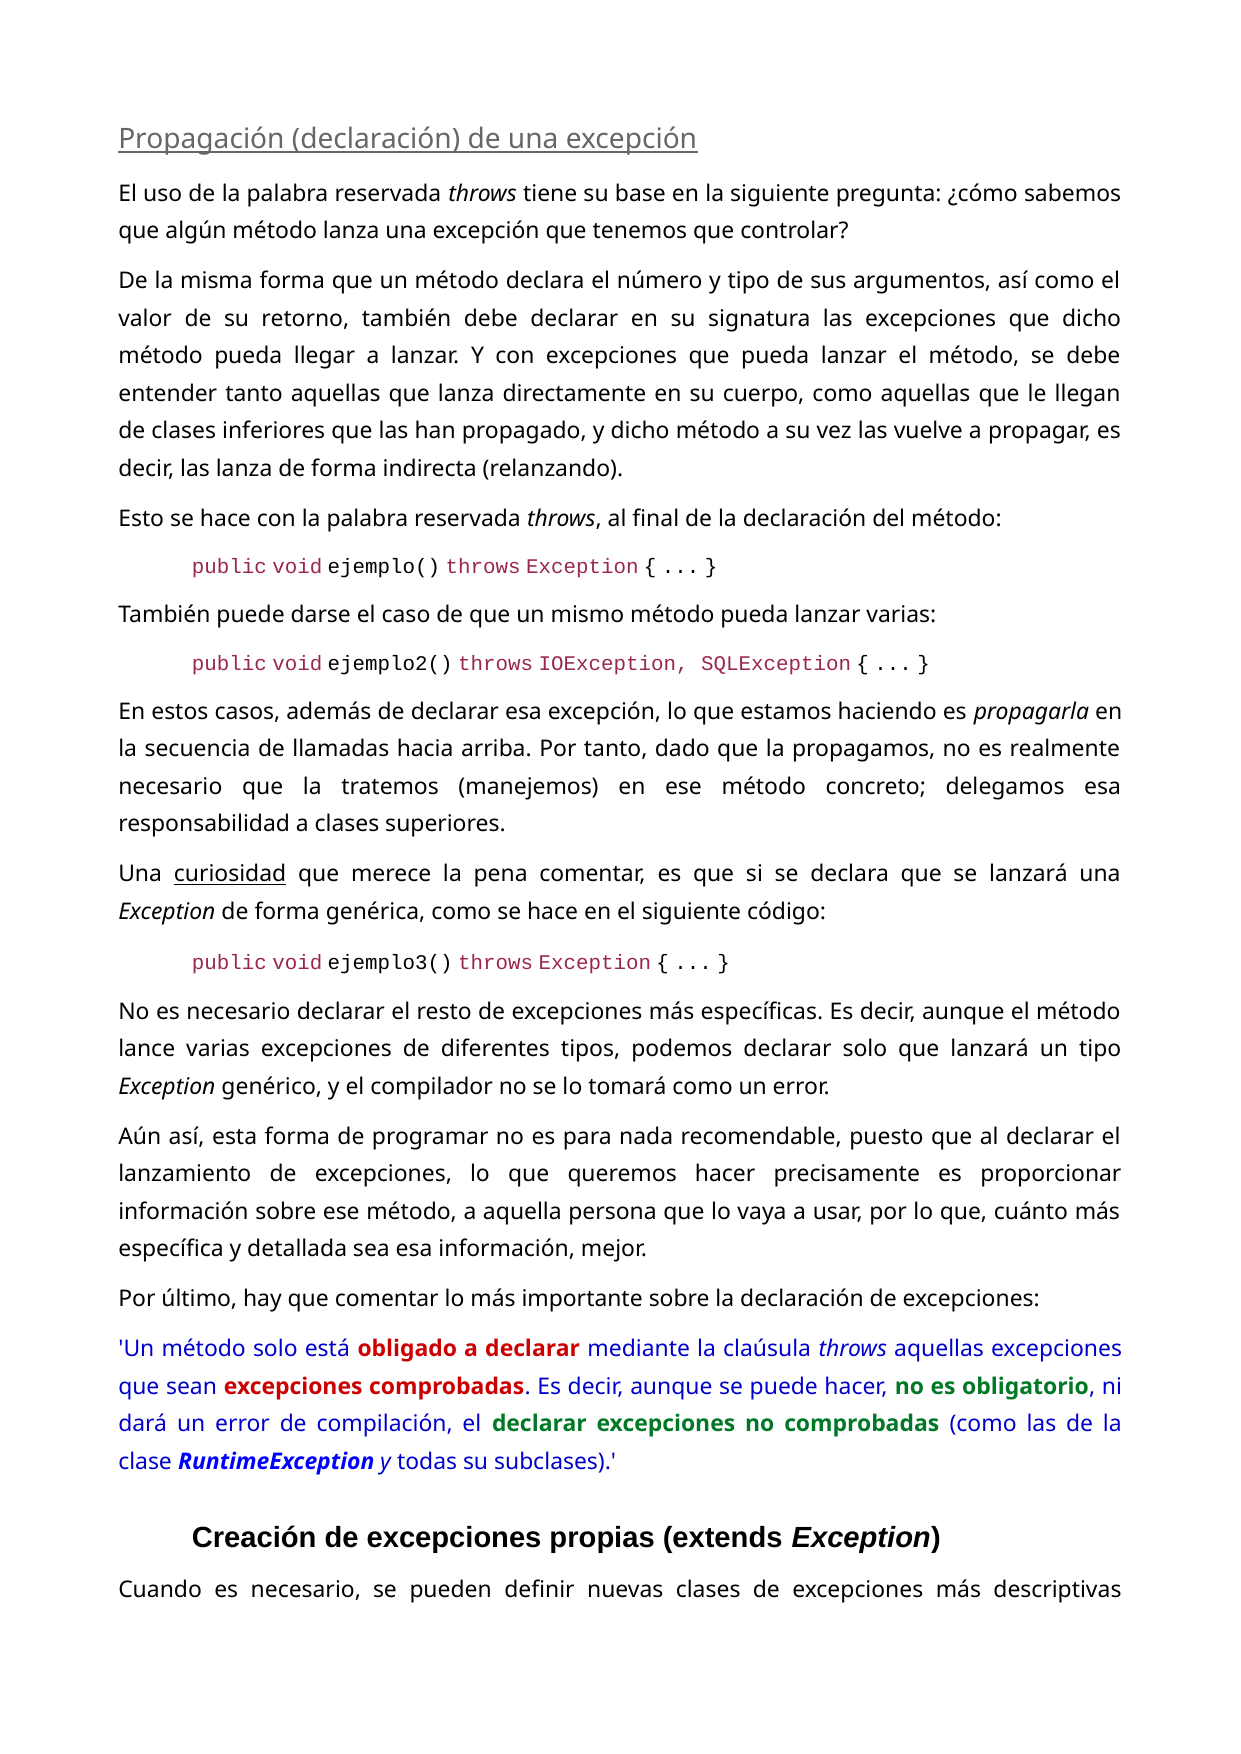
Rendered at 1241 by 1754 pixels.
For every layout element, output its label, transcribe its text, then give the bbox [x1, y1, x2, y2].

text De la misma forma que un método declara el número y tipo de sus argumentos, así como el valor de su retorno, también debe declarar en su signatura las excepciones que dicho método pueda llegar a lanzar. Y con excepciones que pueda lanzar el método, se debe entender tanto aquellas que lanza directamente en su cuerpo, como aquellas que le llegan de clases inferiores que las han propagado, y dicho método a su vez las vuelve a propagar, es decir, las lanza de forma indirecta (relanzando). [118, 264, 1122, 483]
subtitle Creación de excepciones propias (extends Exception) [118, 1520, 1122, 1553]
text Cuando es necesario, se pueden definir nuevas clases de excepciones más descriptivas [118, 1573, 1122, 1604]
text Por último, hay que comentar lo más importante sobre la declaración de excepciones: [118, 1282, 1122, 1314]
text Propagación (declaración) de una excepción [118, 118, 1122, 156]
text El uso de la palabra reservada throws tiene su base en la siguiente pregunta: ¿cómo sabemos que algún método lanza una excepción que tenemos que controlar? [118, 177, 1122, 245]
text En estos casos, además de declarar esa excepción, lo que estamos haciendo es propagarla en la secuencia de llamadas hacia arriba. Por tanto, dado que la propagamos, no es realmente necesario que la tratemos (manejemos) en ese método concreto; delegamos esa responsabilidad a clases superiores. [118, 695, 1122, 839]
text Esto se hace con la palabra reservada throws, al final de la declaración del método: [118, 502, 1122, 533]
text Una curiosidad que merece la pena comentar, es que si se declara que se lanzará una Exception de forma genérica, como se hace en el siguiente código: [118, 857, 1122, 926]
text 'Un método solo está obligado a declarar mediante la claúsula throws aquellas excepciones que sean excepciones comprobadas. Es decir, aunque se puede hacer, no es obligatorio, ni dará un error de compilación, el declarar excepciones no comprobadas (como las de la clase RuntimeException y todas su subclases).' [118, 1332, 1122, 1476]
text public void ejemplo() throws Exception { ... } [118, 552, 1122, 580]
text public void ejemplo3() throws Exception { ... } [118, 945, 1122, 976]
text Aún así, esta forma de programar no es para nada recomendable, puesto que al declarar el lanzamiento de excepciones, lo que queremos hacer precisamente es proporcionar información sobre ese método, a aquella persona que lo vaya a usar, por lo que, cuánto más específica y detallada sea esa información, mejor. [118, 1120, 1122, 1264]
text También puede darse el caso de que un mismo método pueda lanzar varias: [118, 598, 1122, 629]
text public void ejemplo2() throws IOException, SQLException { ... } [118, 648, 1122, 677]
text No es necesario declarar el resto de excepciones más específicas. Es decir, aunque el método lance varias excepciones de diferentes tipos, podemos declarar solo que lanzará un tipo Exception genérico, y el compilador no se lo tomará como un error. [118, 995, 1122, 1101]
